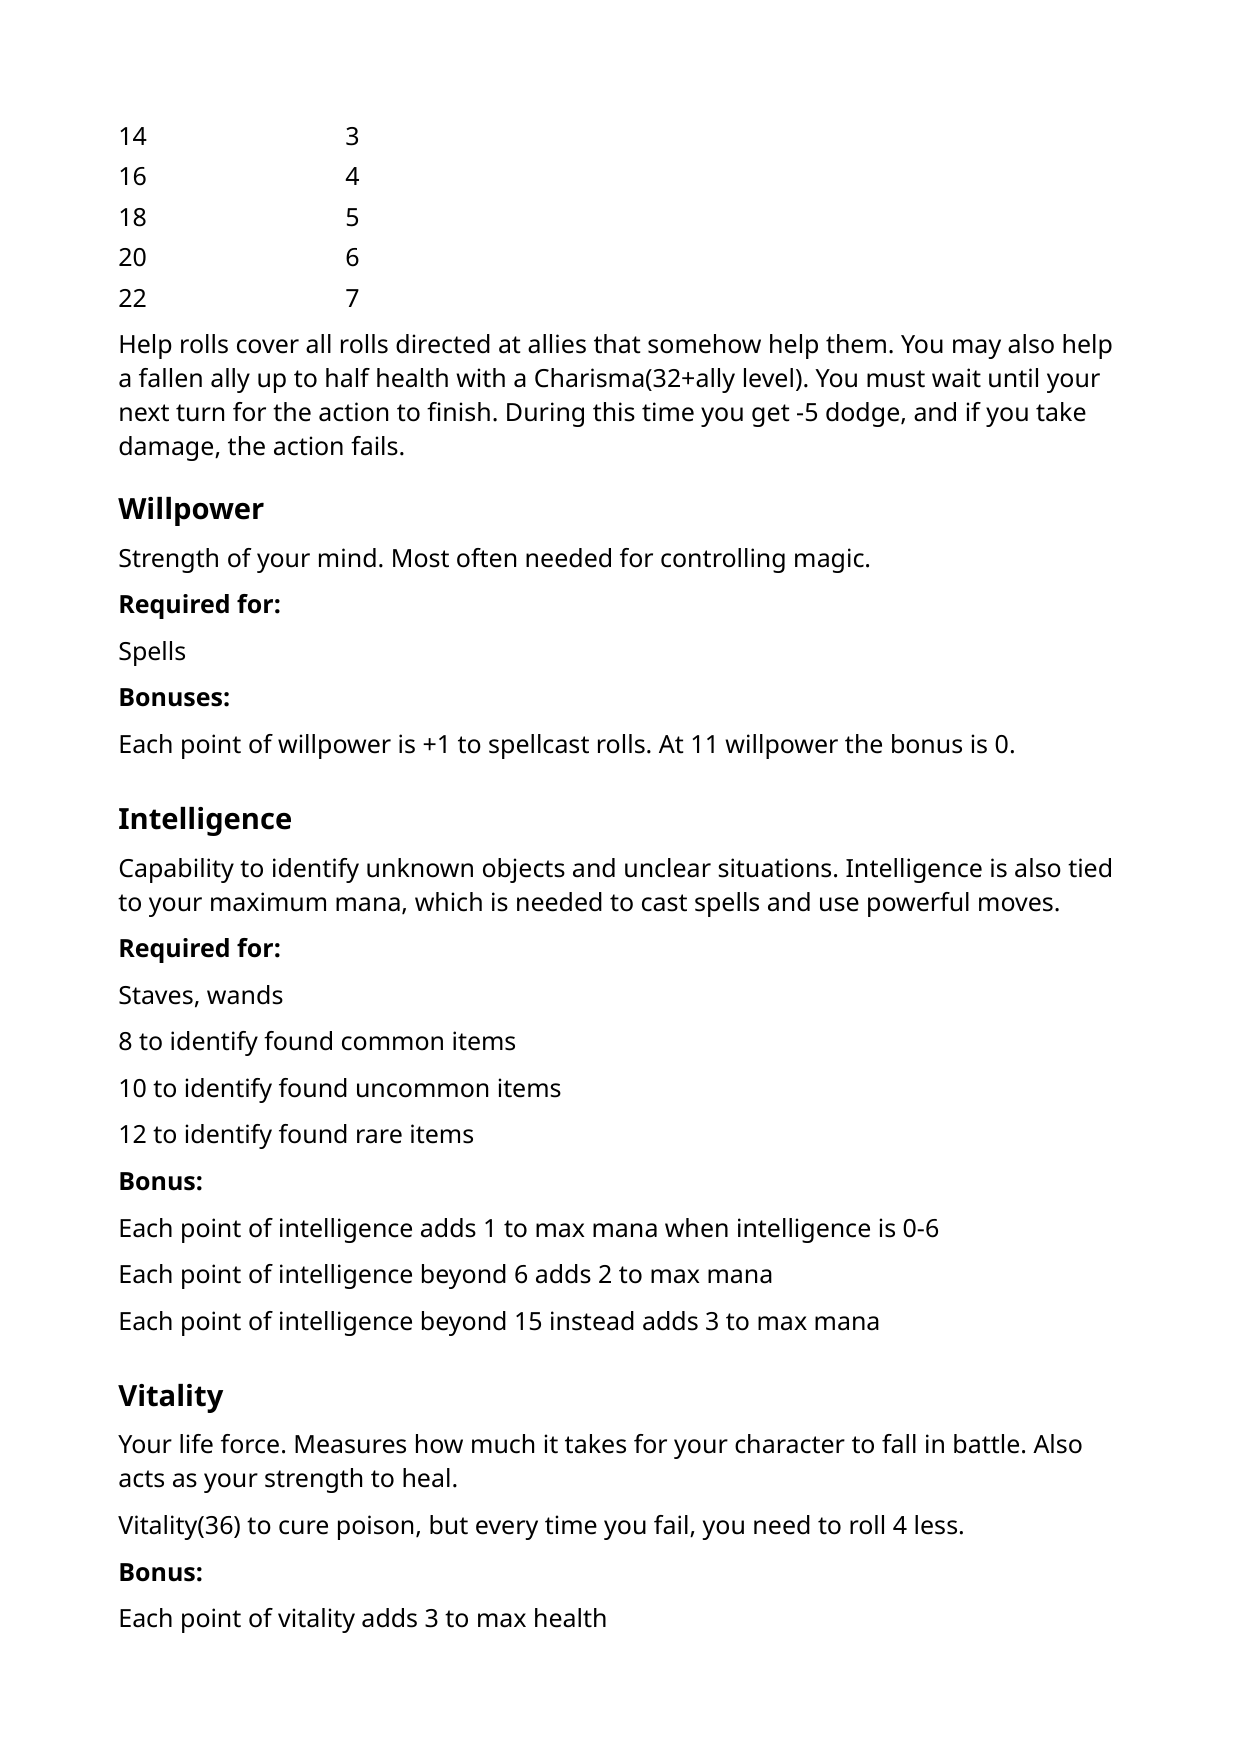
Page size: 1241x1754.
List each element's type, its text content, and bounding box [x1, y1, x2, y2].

text 16 4 [118, 159, 1122, 193]
text Required for: [118, 931, 1122, 965]
text 22 7 [118, 280, 1122, 314]
subtitle Intelligence [118, 798, 1122, 838]
text Required for: [118, 587, 1122, 621]
text Bonus: [118, 1554, 1122, 1588]
text 18 5 [118, 199, 1122, 233]
text 12 to identify found rare items [118, 1117, 1122, 1151]
text 20 6 [118, 240, 1122, 274]
text Each point of intelligence adds 1 to max mana when intelligence is 0-6 [118, 1210, 1122, 1244]
text Strength of your mind. Most often needed for controlling magic. [118, 540, 1122, 574]
subtitle Vitality [118, 1375, 1122, 1414]
text Each point of intelligence beyond 15 instead adds 3 to max mana [118, 1303, 1122, 1337]
text Spells [118, 633, 1122, 667]
text Staves, wands [118, 977, 1122, 1011]
text Each point of vitality adds 3 to max health [118, 1601, 1122, 1635]
text Bonus: [118, 1164, 1122, 1198]
text 14 3 [118, 118, 1122, 152]
text Each point of intelligence beyond 6 adds 2 to max mana [118, 1257, 1122, 1291]
text Your life force. Measures how much it takes for your character to fall in battle. Also acts as your strength to heal. [118, 1427, 1122, 1495]
text 8 to identify found common items [118, 1024, 1122, 1058]
text 10 to identify found uncommon items [118, 1071, 1122, 1104]
subtitle Willpower [118, 488, 1122, 528]
text Help rolls cover all rolls directed at allies that somehow help them. You may also help a fallen ally up to half health with a Charisma(32+ally level). You must wait until your next turn for the action to finish. During this time you get -5 dodge, and if you take damage, the action fails. [118, 327, 1122, 463]
text Bonuses: [118, 680, 1122, 714]
text Vitality(36) to cure poison, but every time you fail, you need to roll 4 less. [118, 1508, 1122, 1542]
text Capability to identify unknown objects and unclear situations. Intelligence is also tied to your maximum mana, which is needed to cast spells and use powerful moves. [118, 850, 1122, 918]
text Each point of willpower is +1 to spellcast rolls. At 11 willpower the bonus is 0. [118, 726, 1122, 761]
